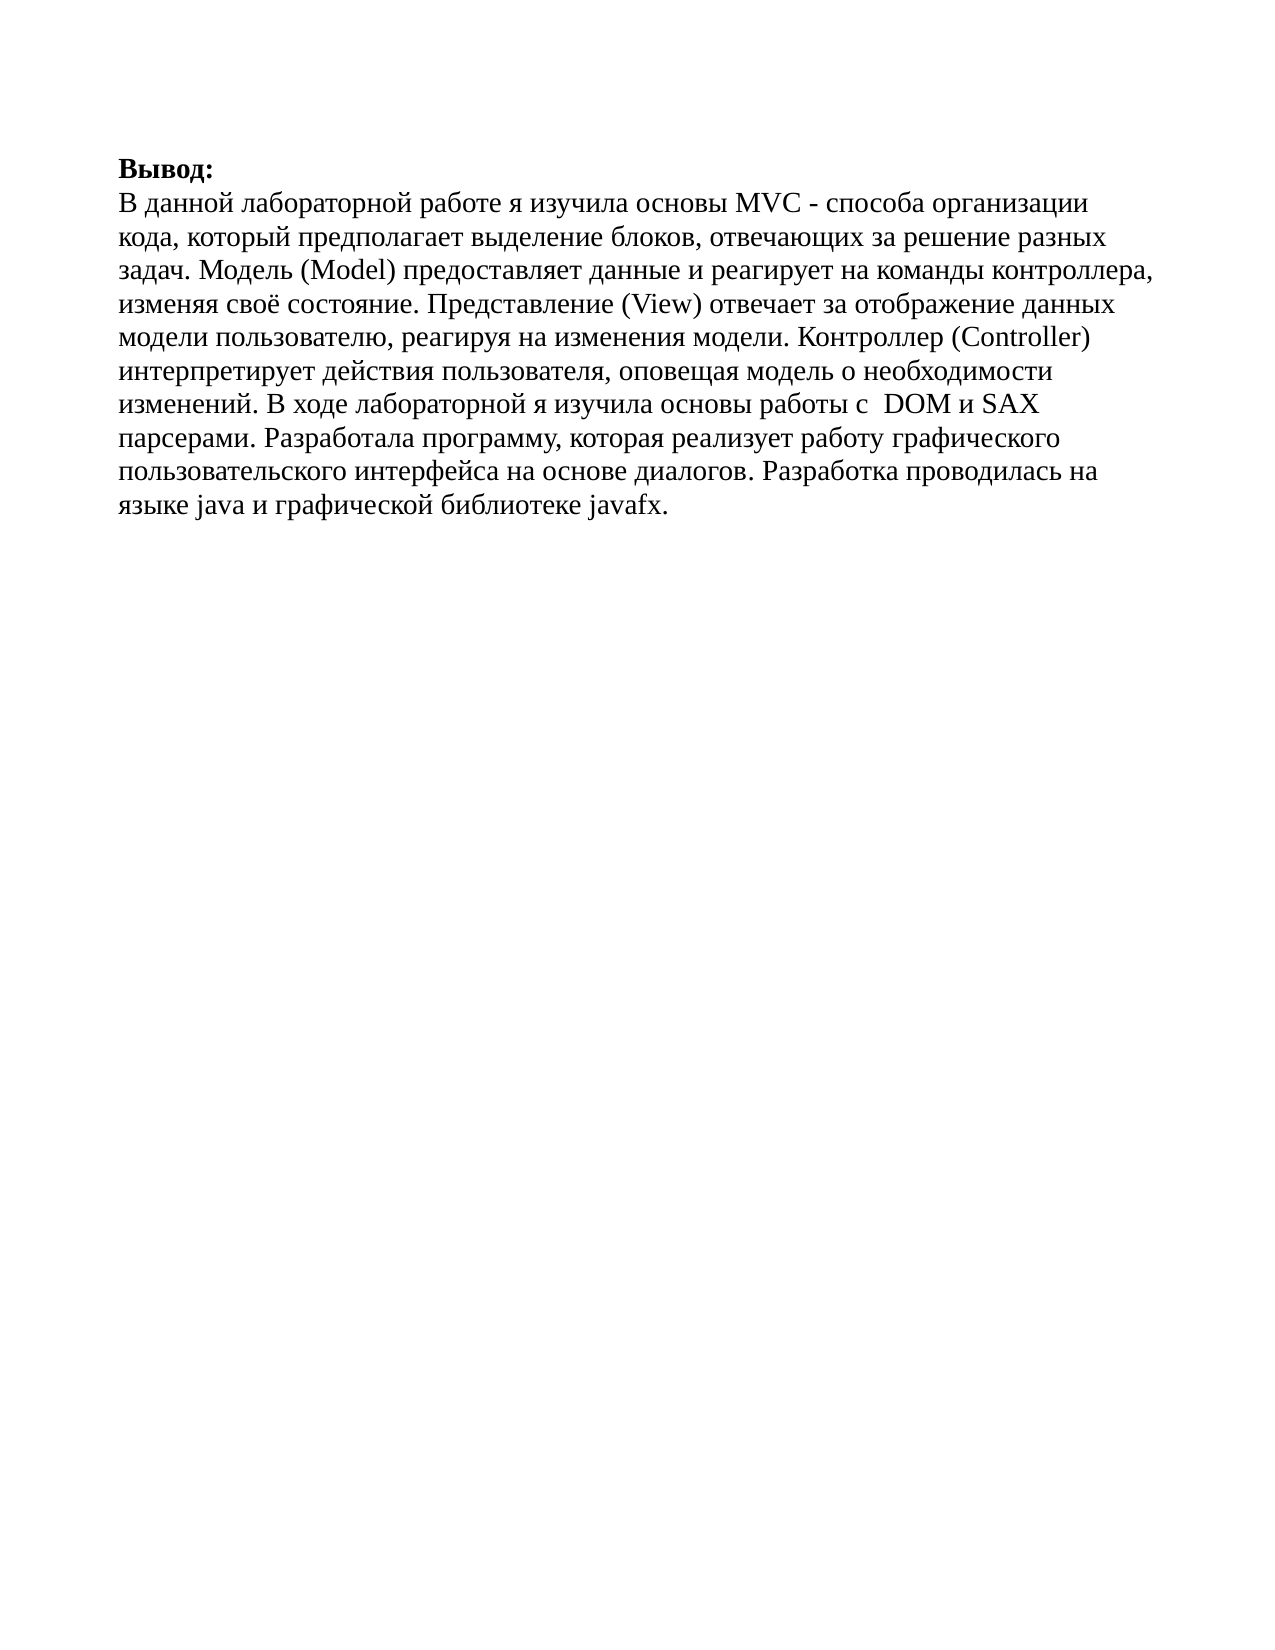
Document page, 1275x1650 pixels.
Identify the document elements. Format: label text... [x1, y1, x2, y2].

text Вывод: [118, 152, 1157, 185]
text В данной лабораторной работе я изучила основы MVC - способа организации кода, который предполагает выделение блоков, отвечающих за решение разных задач. Модель (Model) предоставляет данные и реагирует на команды контроллера, изменяя своё состояние. Представление (View) отвечает за отображение данных модели пользователю, реагируя на изменения модели. Контроллер (Controller) интерпретирует действия пользователя, оповещая модель о необходимости изменений. В ходе лабораторной я изучила основы работы с DOM и SAX парсерами. Разработала программу, которая реализует работу графического пользовательского интерфейса на основе диалогов. Разработка проводилась на языке java и графической библиотеке javafx. [118, 185, 1157, 521]
